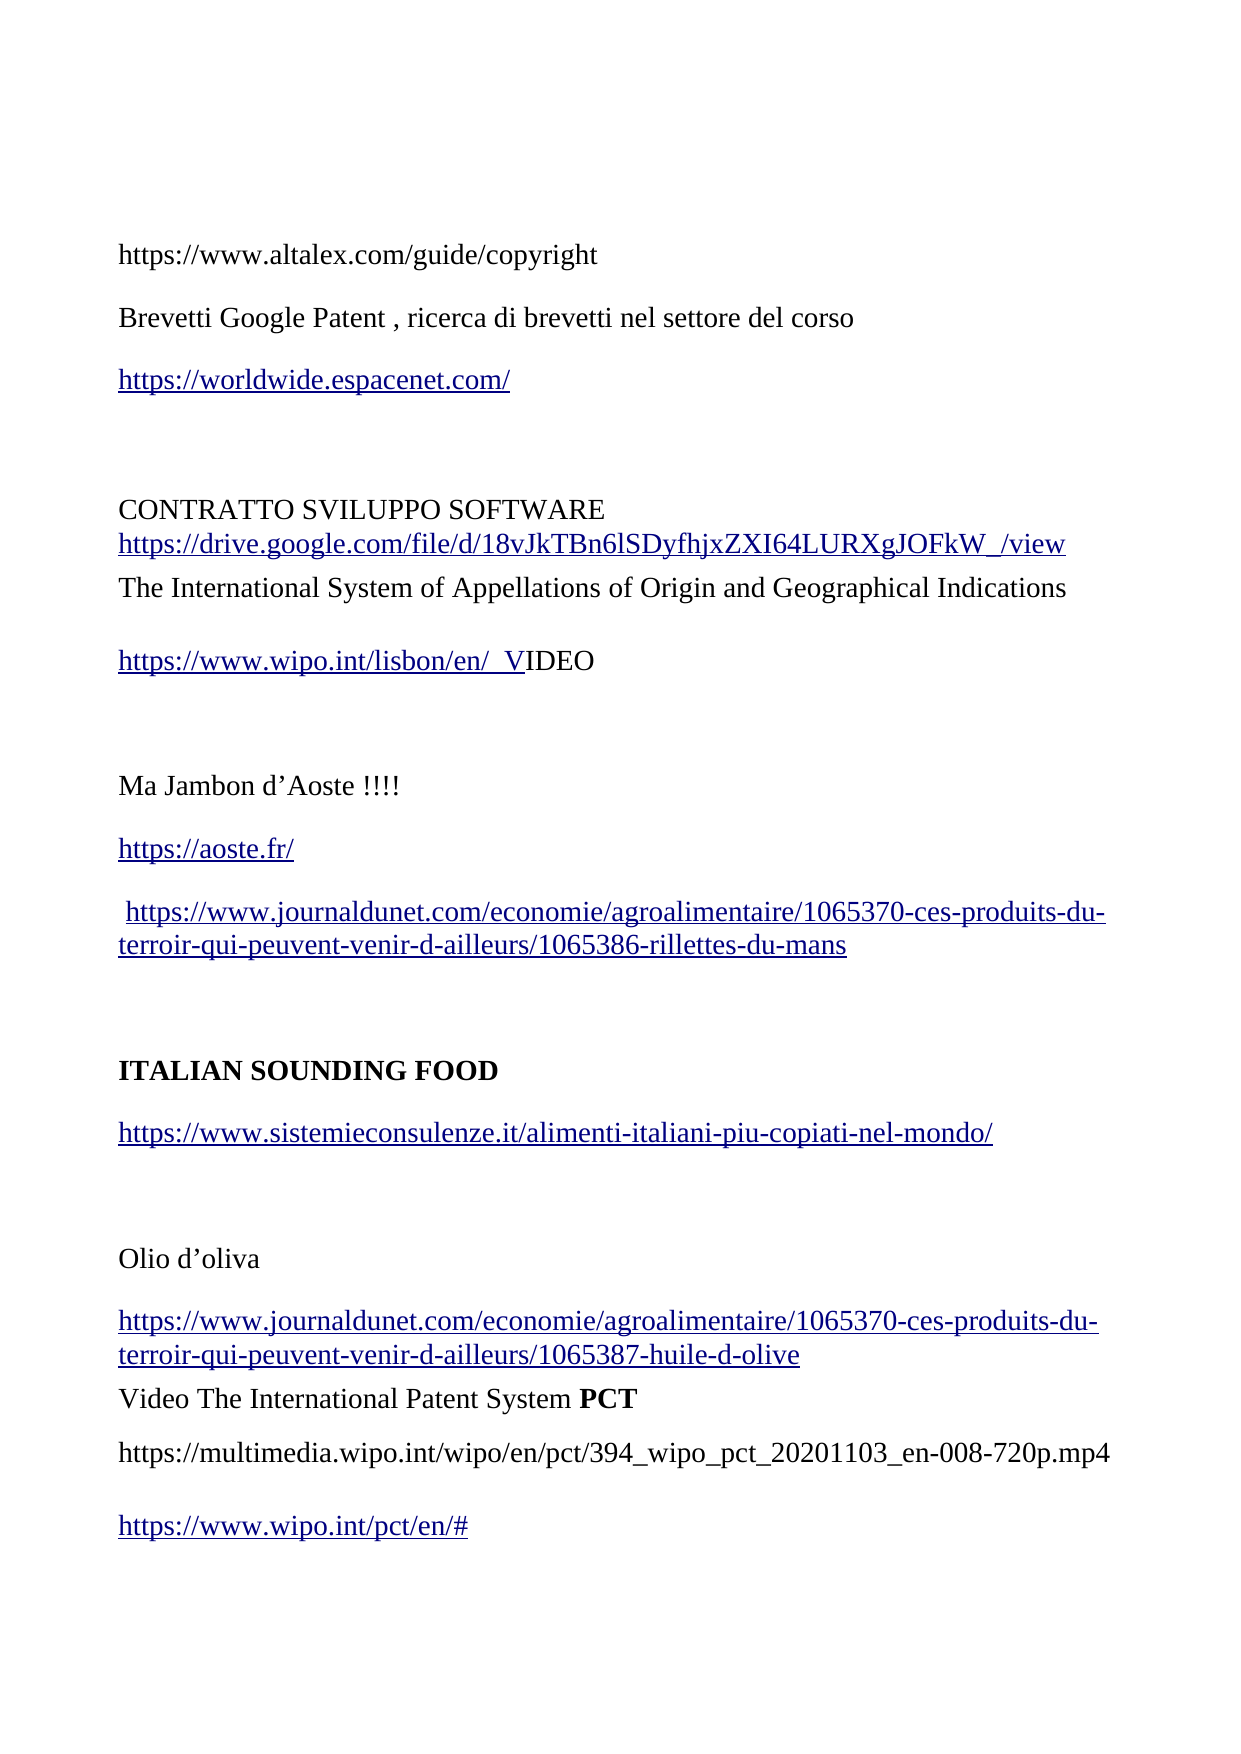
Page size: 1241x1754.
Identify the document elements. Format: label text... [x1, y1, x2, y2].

text https://drive.google.com/file/d/18vJkTBn6lSDyfhjxZXI64LURXgJOFkW_/view [118, 526, 1122, 559]
text https://www.journaldunet.com/economie/agroalimentaire/1065370-ces-produits-du-terroir-qui-peuvent-venir-d-ailleurs/1065386-rillettes-du-mans [118, 894, 1122, 961]
text https://worldwide.espacenet.com/ [118, 362, 1122, 396]
text Brevetti Google Patent , ricerca di brevetti nel settore del corso [118, 300, 1122, 333]
text CONTRATTO SVILUPPO SOFTWARE [118, 492, 1122, 526]
subtitle https://multimedia.wipo.int/wipo/en/pct/394_wipo_pct_20201103_en-008-720p.mp4 [118, 1435, 1122, 1469]
text ITALIAN SOUNDING FOOD [118, 1053, 1122, 1086]
text Ma Jambon d’Aoste !!!! [118, 768, 1122, 802]
text https://www.journaldunet.com/economie/agroalimentaire/1065370-ces-produits-du-terroir-qui-peuvent-venir-d-ailleurs/1065387-huile-d-olive [118, 1303, 1122, 1371]
text https://aoste.fr/ [118, 831, 1122, 864]
text https://www.wipo.int/lisbon/en/ VIDEO [118, 643, 1122, 676]
text Olio d’oliva [118, 1241, 1122, 1274]
text https://www.altalex.com/guide/copyright [118, 237, 1122, 271]
subtitle Video The International Patent System PCT [118, 1381, 1122, 1414]
text https://www.sistemieconsulenze.it/alimenti-italiani-piu-copiati-nel-mondo/ [118, 1115, 1122, 1149]
text https://www.wipo.int/pct/en/# [118, 1508, 1122, 1542]
subtitle The International System of Appellations of Origin and Geographical Indications [118, 570, 1122, 603]
